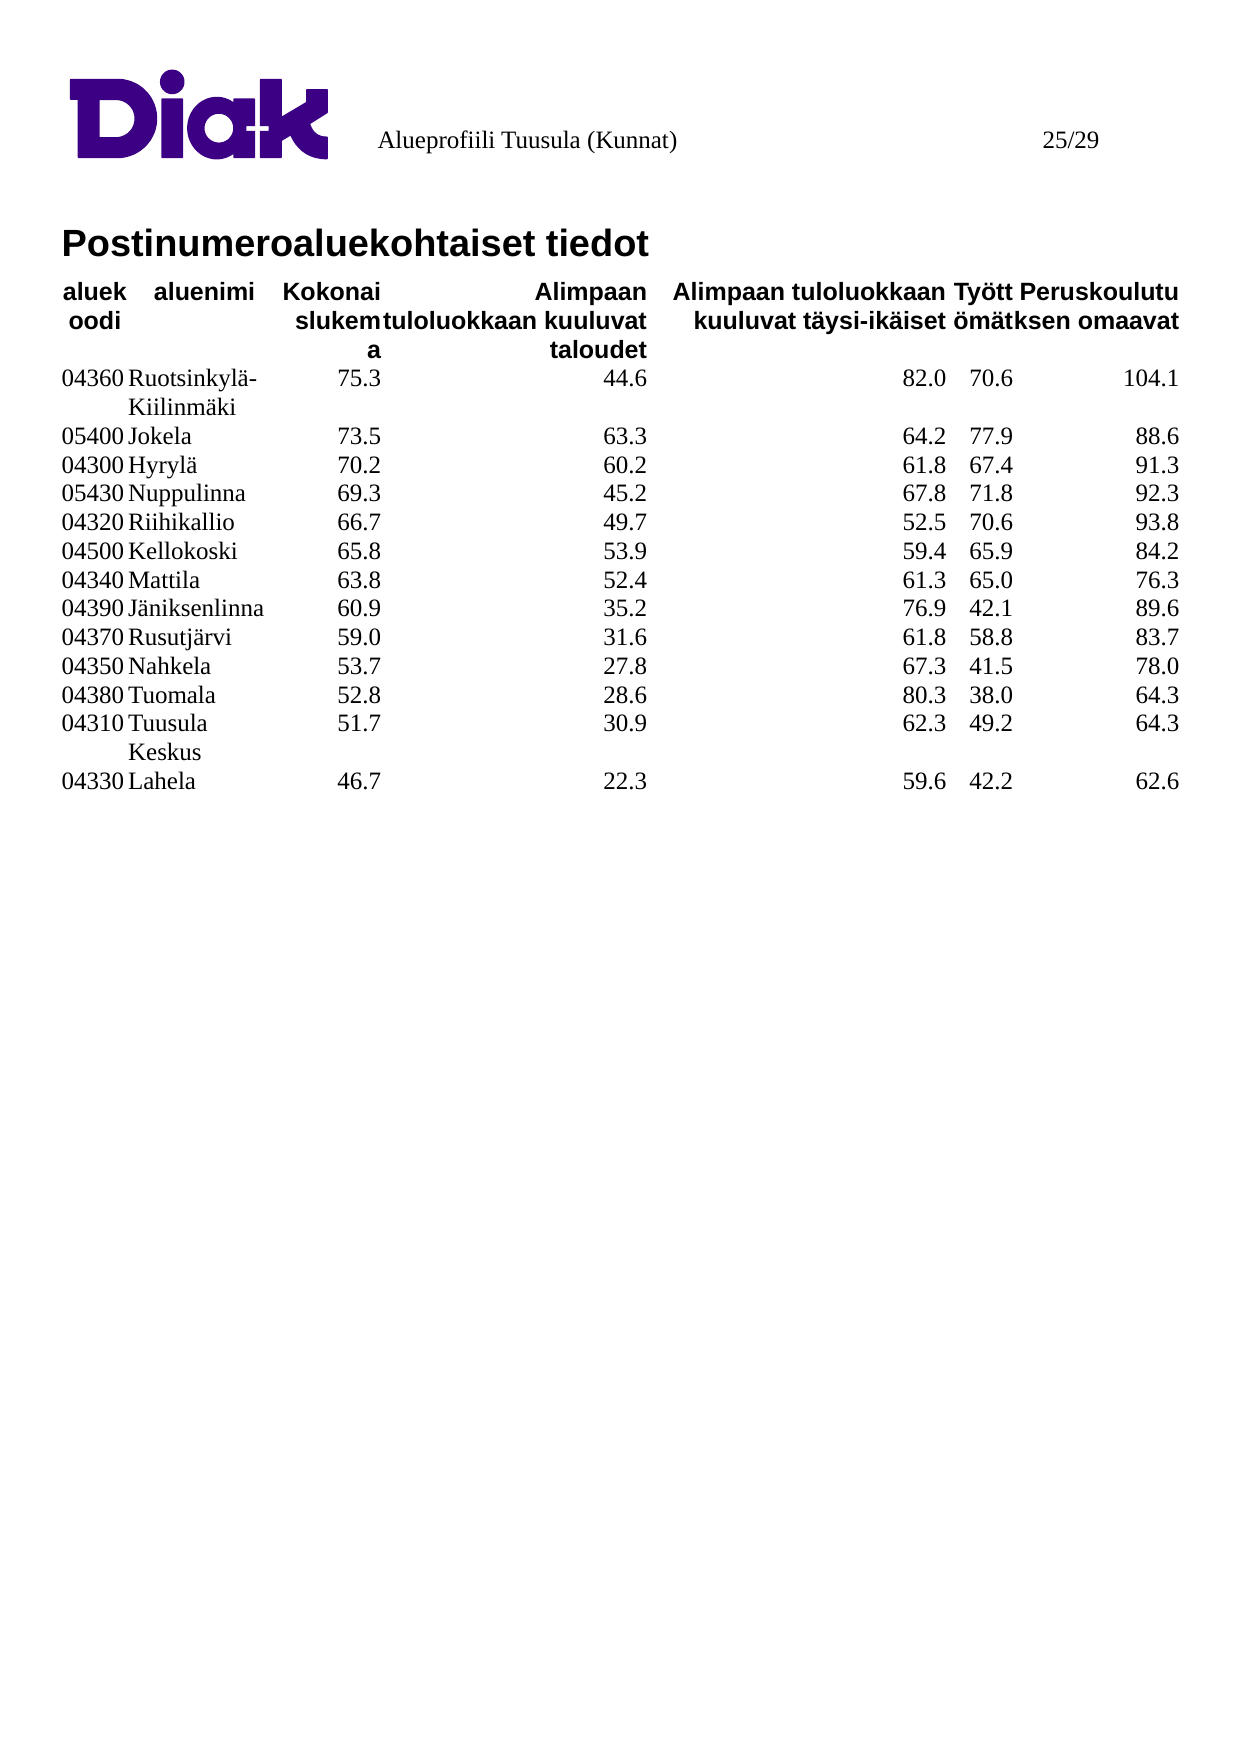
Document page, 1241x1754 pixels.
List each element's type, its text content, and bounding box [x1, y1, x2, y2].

table_cell 104.1 [1013, 364, 1179, 421]
table_cell 64.3 [1013, 680, 1179, 708]
table_cell 04390 [61, 594, 128, 622]
table_cell 67.4 [946, 450, 1013, 478]
table_cell 62.6 [1013, 766, 1179, 795]
table_header Työttömät [946, 277, 1013, 363]
table_cell 61.3 [647, 565, 946, 593]
table_cell 05400 [61, 421, 128, 450]
table_cell 83.7 [1013, 622, 1179, 651]
table_cell Hyrylä [128, 450, 281, 478]
table_cell 70.2 [281, 450, 381, 478]
table_cell 75.3 [281, 364, 381, 421]
table_cell Rusutjärvi [128, 622, 281, 651]
table_cell 35.2 [381, 594, 647, 622]
table_cell 93.8 [1013, 507, 1179, 536]
table_cell 31.6 [381, 622, 647, 651]
table_cell 61.8 [647, 622, 946, 651]
table_cell 04300 [61, 450, 128, 478]
table_cell 88.6 [1013, 421, 1179, 450]
table_cell 76.9 [647, 594, 946, 622]
table_cell 38.0 [946, 680, 1013, 708]
table_cell 60.9 [281, 594, 381, 622]
table_cell 63.3 [381, 421, 647, 450]
table_header Peruskoulutuksen omaavat [1013, 277, 1179, 363]
table_cell 92.3 [1013, 479, 1179, 507]
table_cell 70.6 [946, 507, 1013, 536]
table_cell Nuppulinna [128, 479, 281, 507]
table_header Alimpaan tuloluokkaan kuuluvat taloudet [381, 277, 647, 363]
table_cell 91.3 [1013, 450, 1179, 478]
table_cell 65.8 [281, 536, 381, 565]
table_cell Jäniksenlinna [128, 594, 281, 622]
table_cell 04330 [61, 766, 128, 795]
table_cell 46.7 [281, 766, 381, 795]
table_cell 53.7 [281, 651, 381, 680]
table_cell 82.0 [647, 364, 946, 421]
table_cell 89.6 [1013, 594, 1179, 622]
table_cell Tuusula Keskus [128, 709, 281, 766]
table_cell 30.9 [381, 709, 647, 766]
table_cell 66.7 [281, 507, 381, 536]
table_cell 04320 [61, 507, 128, 536]
table_cell 42.1 [946, 594, 1013, 622]
table_cell 69.3 [281, 479, 381, 507]
table_cell 05430 [61, 479, 128, 507]
table_cell 78.0 [1013, 651, 1179, 680]
table_cell 53.9 [381, 536, 647, 565]
table_cell 04310 [61, 709, 128, 766]
table_cell 28.6 [381, 680, 647, 708]
table_cell 65.9 [946, 536, 1013, 565]
table_cell 60.2 [381, 450, 647, 478]
table_cell 45.2 [381, 479, 647, 507]
table_cell 04380 [61, 680, 128, 708]
table_cell 70.6 [946, 364, 1013, 421]
table_cell 65.0 [946, 565, 1013, 593]
table_cell 73.5 [281, 421, 381, 450]
table_cell Ruotsinkylä-Kiilinmäki [128, 364, 281, 421]
table_cell 52.4 [381, 565, 647, 593]
table_cell 04370 [61, 622, 128, 651]
table_cell 84.2 [1013, 536, 1179, 565]
table_cell 41.5 [946, 651, 1013, 680]
table_cell 67.8 [647, 479, 946, 507]
table_cell Tuomala [128, 680, 281, 708]
table_cell 59.6 [647, 766, 946, 795]
table_header Alimpaan tuloluokkaan kuuluvat täysi-ikäiset [647, 277, 946, 363]
table_cell 71.8 [946, 479, 1013, 507]
table_cell Kellokoski [128, 536, 281, 565]
table_cell 04360 [61, 364, 128, 421]
table_cell Mattila [128, 565, 281, 593]
table_cell 04350 [61, 651, 128, 680]
table_cell 62.3 [647, 709, 946, 766]
table_cell 49.2 [946, 709, 1013, 766]
table_cell 49.7 [381, 507, 647, 536]
table_cell 80.3 [647, 680, 946, 708]
table_cell Nahkela [128, 651, 281, 680]
table_cell 59.4 [647, 536, 946, 565]
table_cell Jokela [128, 421, 281, 450]
table_cell 67.3 [647, 651, 946, 680]
table_cell 51.7 [281, 709, 381, 766]
table_cell Riihikallio [128, 507, 281, 536]
table_cell 42.2 [946, 766, 1013, 795]
table_cell 76.3 [1013, 565, 1179, 593]
table_cell 77.9 [946, 421, 1013, 450]
table_cell 58.8 [946, 622, 1013, 651]
table_cell 52.5 [647, 507, 946, 536]
table_header aluenimi [128, 277, 281, 363]
table_cell 27.8 [381, 651, 647, 680]
table_cell 52.8 [281, 680, 381, 708]
table_header aluekoodi [61, 277, 128, 363]
table_cell Lahela [128, 766, 281, 795]
table_cell 04340 [61, 565, 128, 593]
table_cell 59.0 [281, 622, 381, 651]
table_cell 44.6 [381, 364, 647, 421]
table_header Kokonaislukema [281, 277, 381, 363]
table_cell 22.3 [381, 766, 647, 795]
subtitle Postinumeroaluekohtaiset tiedot [61, 221, 1179, 265]
table_cell 63.8 [281, 565, 381, 593]
table_cell 64.3 [1013, 709, 1179, 766]
table_cell 04500 [61, 536, 128, 565]
table_cell 64.2 [647, 421, 946, 450]
table_cell 61.8 [647, 450, 946, 478]
